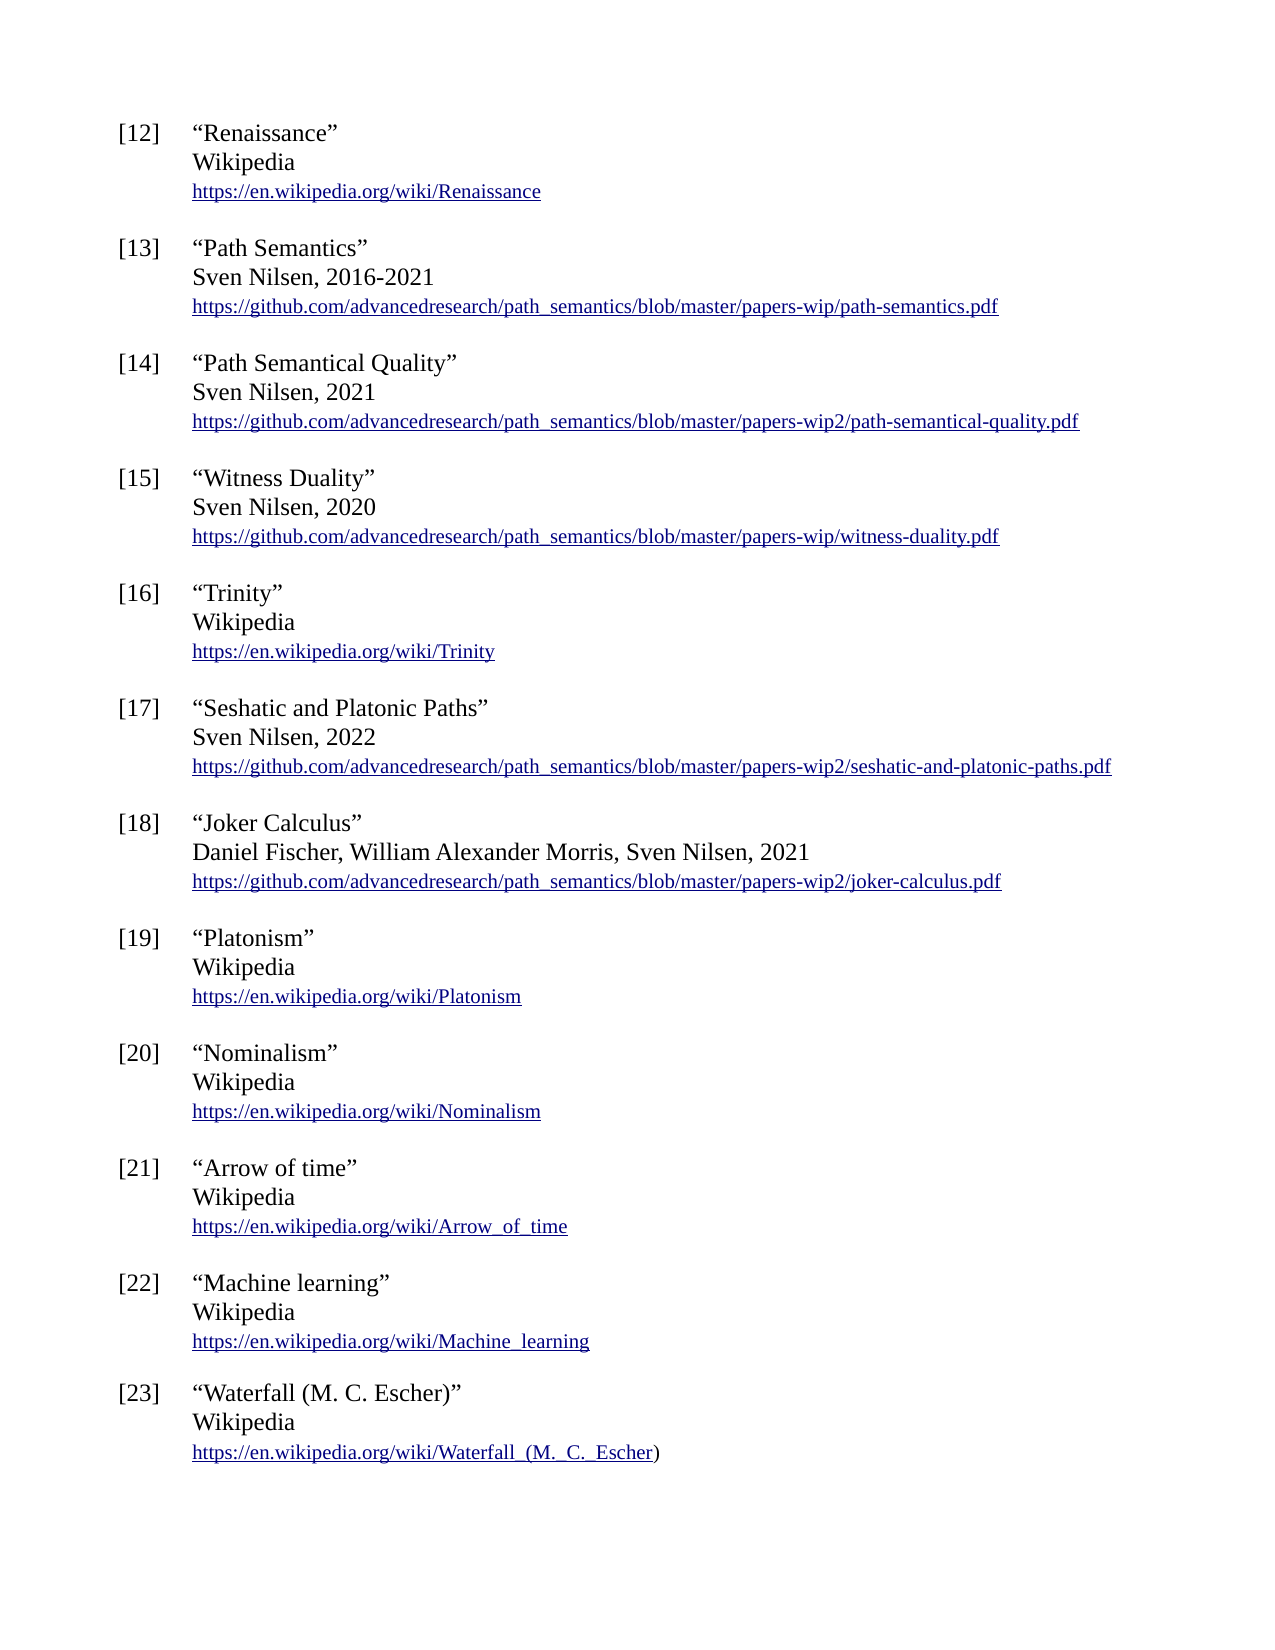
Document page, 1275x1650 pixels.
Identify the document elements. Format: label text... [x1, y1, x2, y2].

text Wikipedia [118, 1407, 1157, 1436]
text Wikipedia [118, 1067, 1157, 1096]
text Sven Nilsen, 2022 [118, 722, 1157, 751]
text [15] “Witness Duality” [118, 463, 1157, 492]
text [14] “Path Semantical Quality” [118, 348, 1157, 377]
text https://en.wikipedia.org/wiki/Waterfall_(M._C._Escher) [118, 1436, 1157, 1465]
text [13] “Path Semantics” [118, 233, 1157, 262]
text [17] “Seshatic and Platonic Paths” [118, 693, 1157, 722]
text Sven Nilsen, 2021 [118, 377, 1157, 406]
text [12] “Renaissance” [118, 118, 1157, 147]
text https://en.wikipedia.org/wiki/Trinity [118, 636, 1157, 664]
text [23] “Waterfall (M. C. Escher)” [118, 1378, 1157, 1407]
text https://en.wikipedia.org/wiki/Machine_learning [118, 1326, 1157, 1354]
text Wikipedia [118, 147, 1157, 176]
text Sven Nilsen, 2020 [118, 492, 1157, 521]
text [19] “Platonism” [118, 923, 1157, 952]
text [22] “Machine learning” [118, 1268, 1157, 1297]
text Wikipedia [118, 1182, 1157, 1211]
text https://en.wikipedia.org/wiki/Renaissance [118, 176, 1157, 204]
text Wikipedia [118, 607, 1157, 636]
text [21] “Arrow of time” [118, 1153, 1157, 1182]
text Wikipedia [118, 1297, 1157, 1326]
text Wikipedia [118, 952, 1157, 981]
text https://github.com/advancedresearch/path_semantics/blob/master/papers-wip2/joker-calculus.pdf [118, 866, 1157, 894]
text https://github.com/advancedresearch/path_semantics/blob/master/papers-wip2/path-semantical-quality.pdf [118, 406, 1157, 434]
text https://github.com/advancedresearch/path_semantics/blob/master/papers-wip/witness-duality.pdf [118, 521, 1157, 549]
text https://en.wikipedia.org/wiki/Arrow_of_time [118, 1211, 1157, 1239]
text https://github.com/advancedresearch/path_semantics/blob/master/papers-wip/path-semantics.pdf [118, 291, 1157, 319]
text [16] “Trinity” [118, 578, 1157, 607]
text https://github.com/advancedresearch/path_semantics/blob/master/papers-wip2/seshatic-and-platonic-paths.pdf [118, 751, 1157, 779]
text https://en.wikipedia.org/wiki/Platonism [118, 981, 1157, 1009]
text [18] “Joker Calculus” [118, 808, 1157, 837]
text [20] “Nominalism” [118, 1038, 1157, 1067]
text Daniel Fischer, William Alexander Morris, Sven Nilsen, 2021 [118, 837, 1157, 866]
text https://en.wikipedia.org/wiki/Nominalism [118, 1096, 1157, 1124]
text Sven Nilsen, 2016-2021 [118, 262, 1157, 291]
